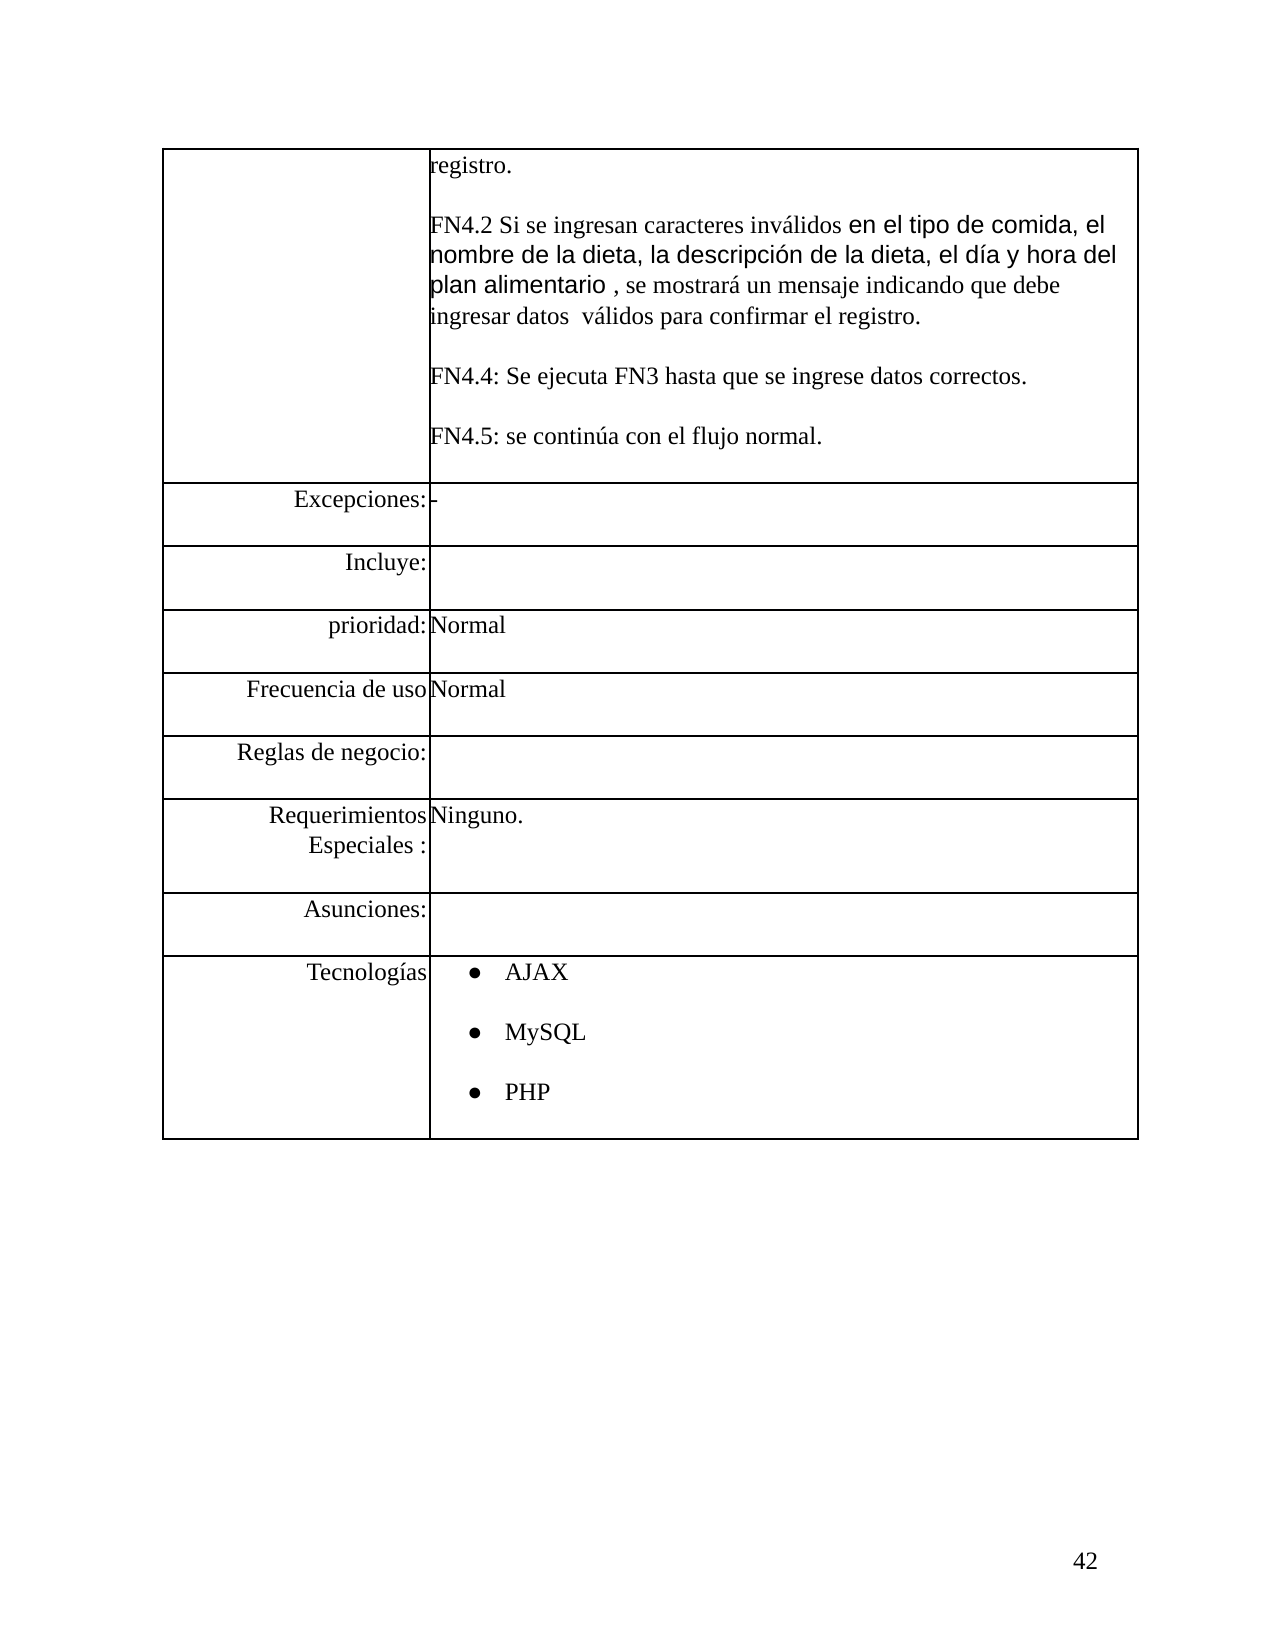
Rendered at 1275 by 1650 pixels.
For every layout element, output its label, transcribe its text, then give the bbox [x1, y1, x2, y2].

table_cell Frecuencia de uso [164, 674, 429, 735]
table_cell AJAX MySQL PHP [431, 957, 1137, 1138]
table_cell Requerimientos Especiales : [164, 800, 429, 892]
table_cell Normal [431, 674, 1137, 735]
table_cell [431, 737, 1137, 798]
table_cell registro. FN4.2 Si se ingresan caracteres inválidos en el tipo de comida, el nombre de la dieta, la descripción de la dieta, el día y hora del plan alimentario , se mostrará un mensaje indicando que debe ingresar datos válidos para confirmar el registro. FN4.4: Se ejecuta FN3 hasta que se ingrese datos correctos. FN4.5: se continúa con el flujo normal. [431, 150, 1137, 482]
table_cell - [431, 484, 1137, 545]
table_cell [164, 150, 429, 482]
table_cell prioridad: [164, 611, 429, 672]
table_cell [431, 894, 1137, 955]
table_cell Reglas de negocio: [164, 737, 429, 798]
table_cell Normal [431, 611, 1137, 672]
table_cell Asunciones: [164, 894, 429, 955]
table_cell [431, 547, 1137, 608]
table_cell Excepciones: [164, 484, 429, 545]
table_cell Ninguno. [431, 800, 1137, 892]
table_cell Incluye: [164, 547, 429, 608]
table_cell Tecnologías [164, 957, 429, 1138]
